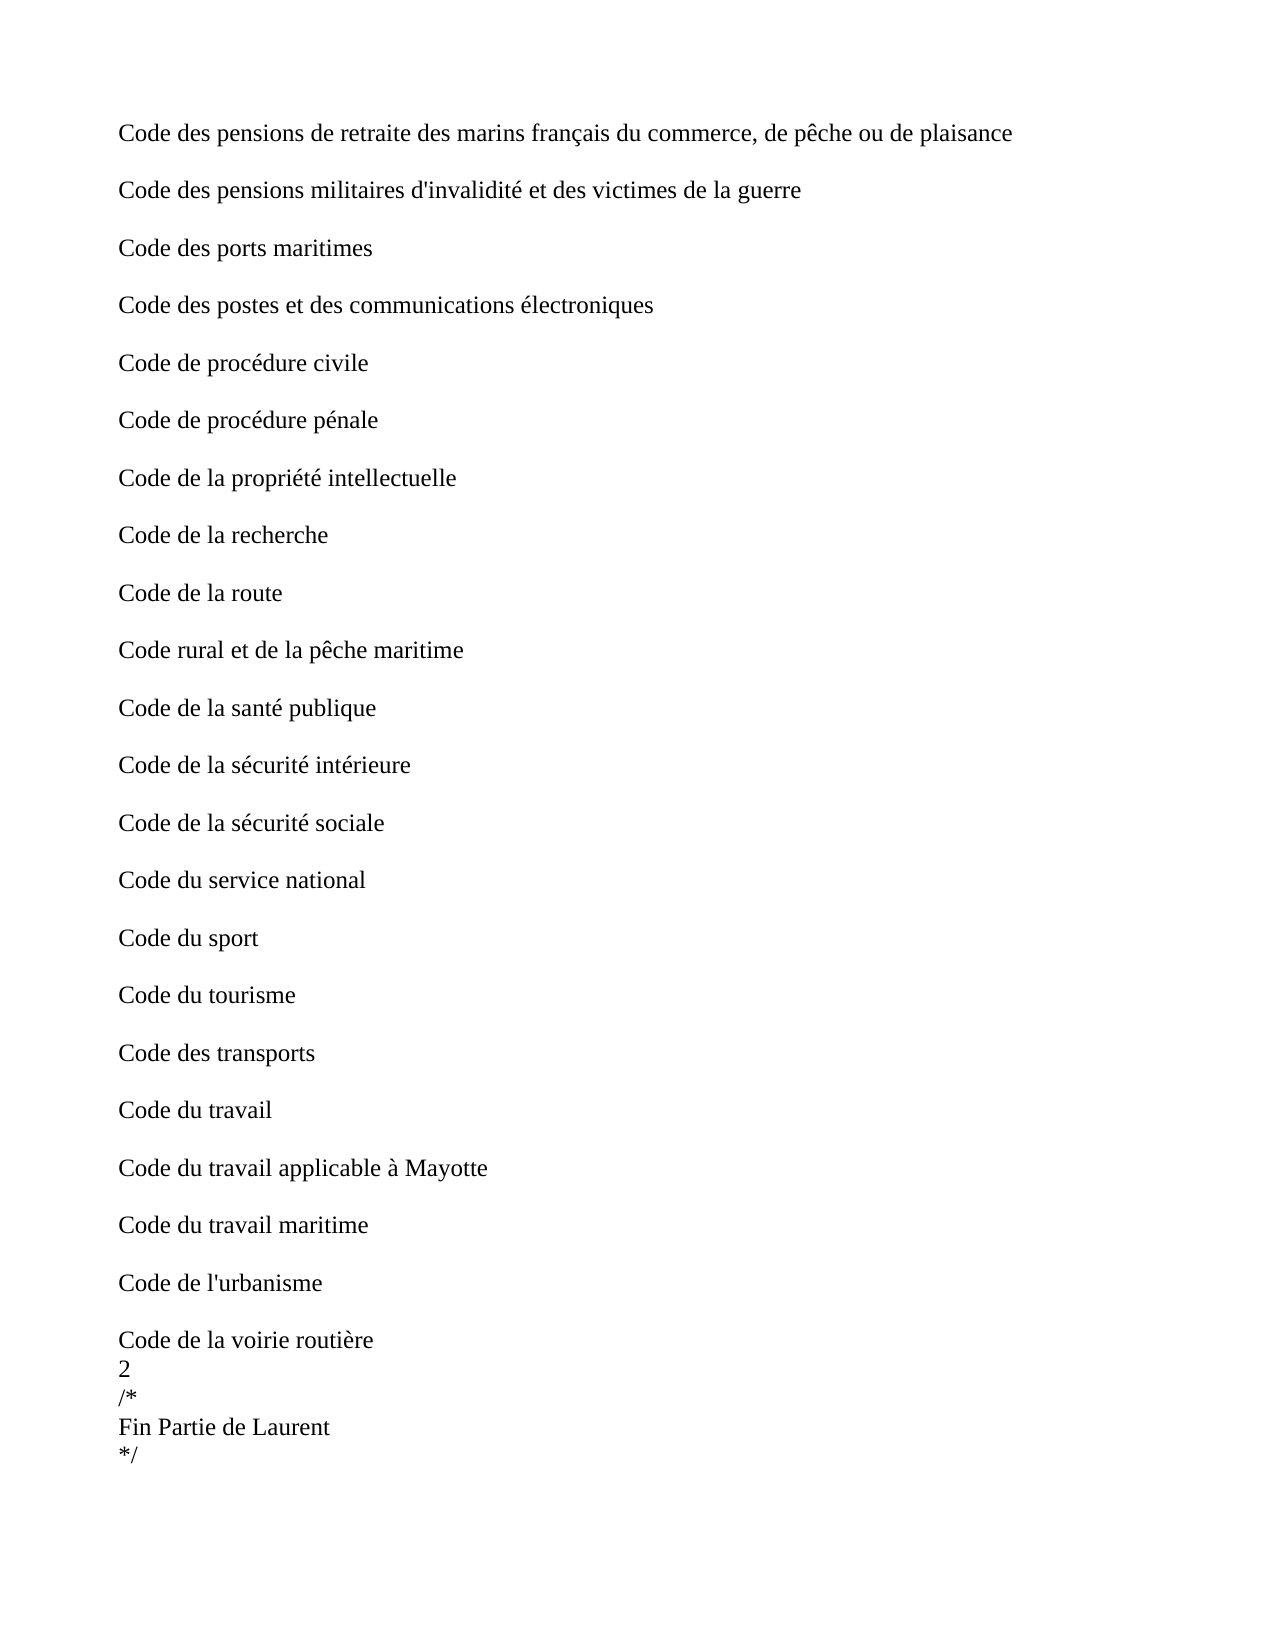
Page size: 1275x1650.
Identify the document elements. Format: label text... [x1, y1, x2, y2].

text Code de la voirie routière [118, 1326, 1157, 1354]
text */ [118, 1441, 1157, 1469]
text Code des postes et des communications électroniques [118, 291, 1157, 319]
text Code du service national [118, 866, 1157, 894]
text Code des transports [118, 1038, 1157, 1067]
text Code du tourisme [118, 981, 1157, 1009]
text Code des ports maritimes [118, 233, 1157, 262]
text Code du sport [118, 923, 1157, 952]
text Code de la propriété intellectuelle [118, 463, 1157, 492]
text Code de la sécurité sociale [118, 808, 1157, 837]
text Code de la route [118, 578, 1157, 607]
text Code de la sécurité intérieure [118, 751, 1157, 779]
text Code des pensions de retraite des marins français du commerce, de pêche ou de plaisance [118, 118, 1157, 147]
text Code du travail maritime [118, 1211, 1157, 1239]
text Code de procédure civile [118, 348, 1157, 377]
text Code de l'urbanisme [118, 1268, 1157, 1297]
text Code de la santé publique [118, 693, 1157, 722]
text Code de la recherche [118, 521, 1157, 549]
text Code du travail applicable à Mayotte [118, 1153, 1157, 1182]
text /* [118, 1383, 1157, 1412]
text Code rural et de la pêche maritime [118, 636, 1157, 664]
text Code des pensions militaires d'invalidité et des victimes de la guerre [118, 176, 1157, 204]
text 2 [118, 1354, 1157, 1383]
text Fin Partie de Laurent [118, 1412, 1157, 1441]
text Code du travail [118, 1096, 1157, 1124]
text Code de procédure pénale [118, 406, 1157, 434]
